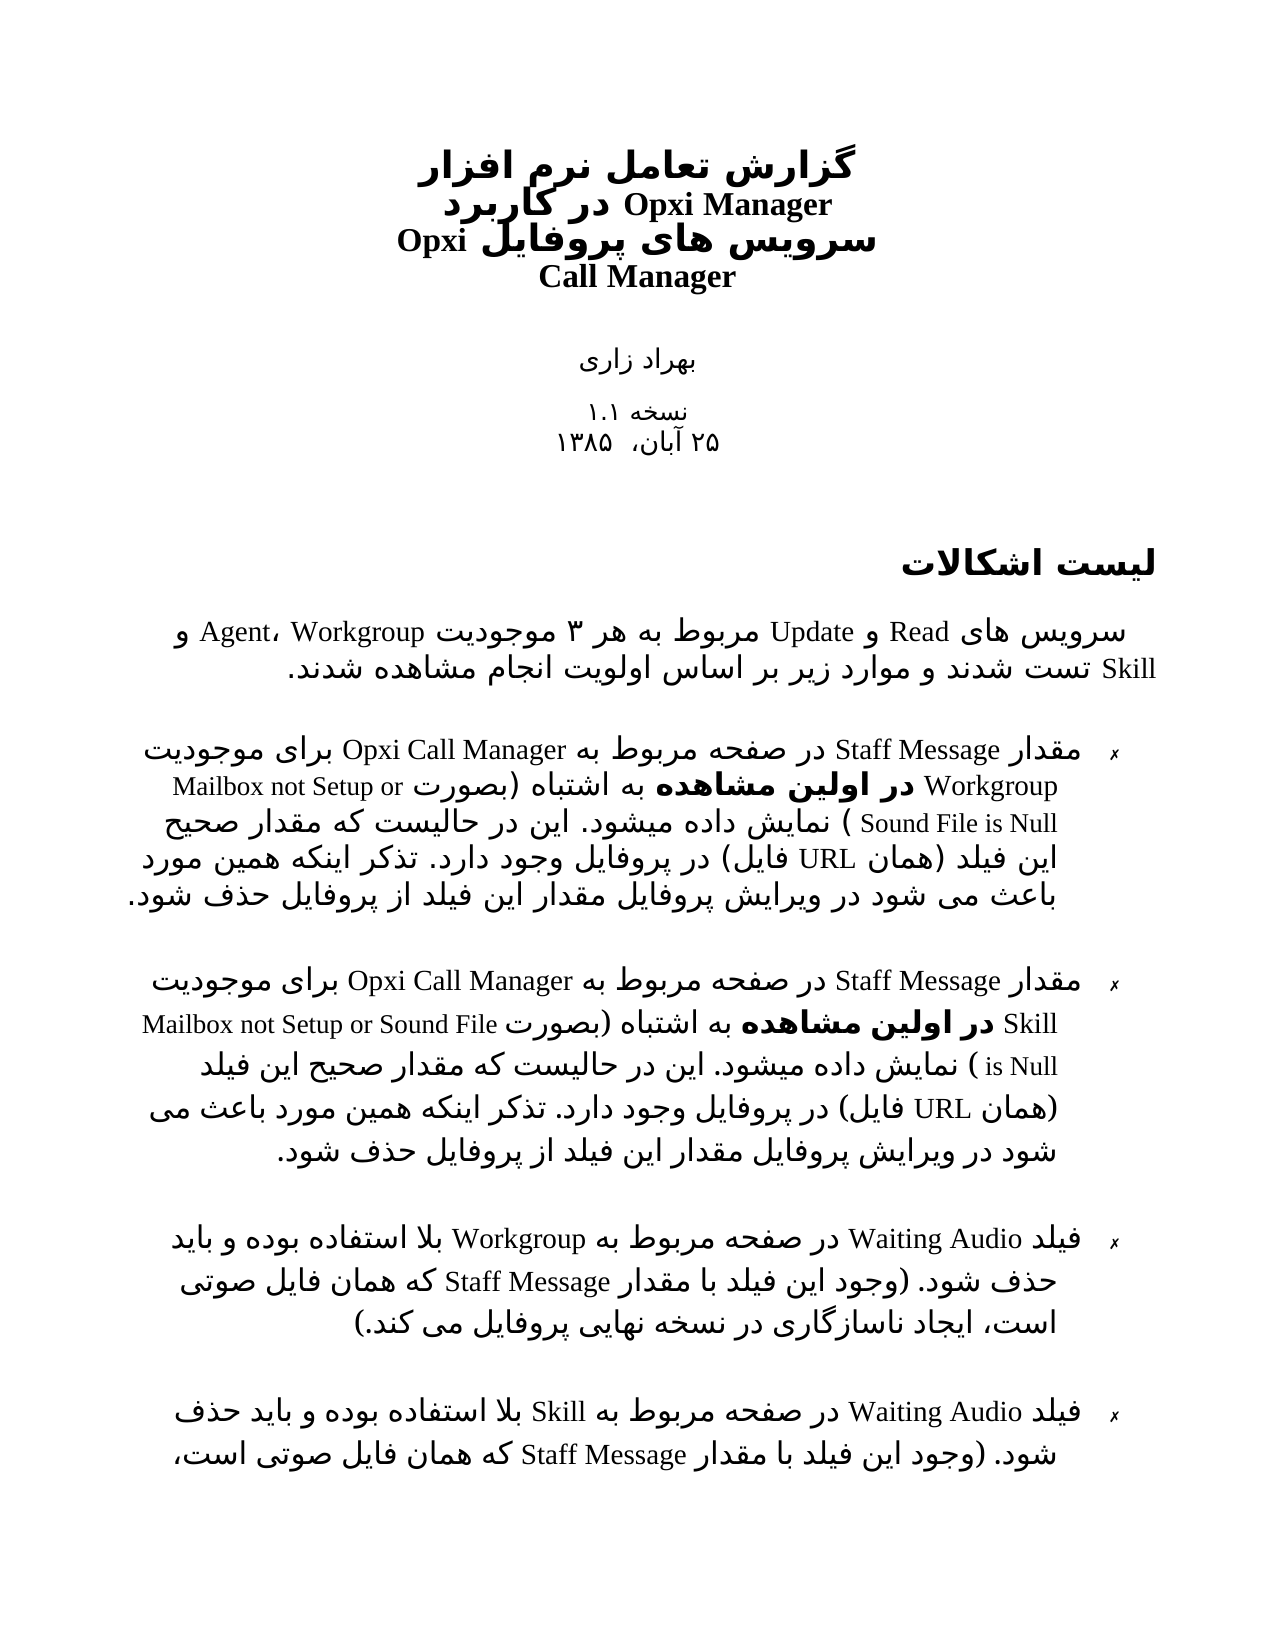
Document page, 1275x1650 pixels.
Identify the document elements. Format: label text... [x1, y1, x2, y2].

list فیلد Waiting Audio در صفحه مربوط به Skill بلا استفاده بوده و باید حذف شود. (وجود این فیلد با مقدار Staff Message که همان فایل صوتی است، ایجاد ناسازگاری در نسخه نهایی پروفایل می کند.) [118, 1388, 1119, 1473]
text ۲۵ آبان، ۱۳۸۵ [118, 427, 1157, 458]
list مقدار Staff Message در صفحه مربوط به Opxi Call Manager برای موجودیت Workgroup در اولین مشاهده به اشتباه (بصورت Mailbox not Setup or Sound File is Null ) نمایش داده میشود. این در حالیست که مقدار صحیح این فیلد (همان URL فایل) در پروفایل وجود دارد. تذکر اینکه همین مورد باعث می شود در ویرایش پروفایل مقدار این فیلد از پروفایل حذف شود. [118, 730, 1119, 912]
text نسخه ۱.۱ [118, 397, 1157, 427]
list مقدار Staff Message در صفحه مربوط به Opxi Call Manager برای موجودیت Skill در اولین مشاهده به اشتباه (بصورت Mailbox not Setup or Sound File is Null ) نمایش داده میشود. این در حالیست که مقدار صحیح این فیلد (همان URL فایل) در پروفایل وجود دارد. تذکر اینکه همین مورد باعث می شود در ویرایش پروفایل مقدار این فیلد از پروفایل حذف شود. [118, 957, 1119, 1170]
text سرویس های Read و Update مربوط به هر ۳ موجودیت Agent، Workgroup و Skill تست شدند و موارد زیر بر اساس اولویت انجام مشاهده شدند. [118, 613, 1157, 685]
text بهراد زاری [118, 343, 1157, 374]
list فیلد Waiting Audio در صفحه مربوط به Workgroup بلا استفاده بوده و باید حذف شود. (وجود این فیلد با مقدار Staff Message که همان فایل صوتی است، ایجاد ناسازگاری در نسخه نهایی پروفایل می کند.) [118, 1215, 1119, 1343]
text لیست اشکالات [118, 542, 1157, 583]
text گزارش تعامل نرم افزار Opxi Manager در کاربرد سرویس های پروفایل Opxi Call Manager [388, 150, 887, 295]
